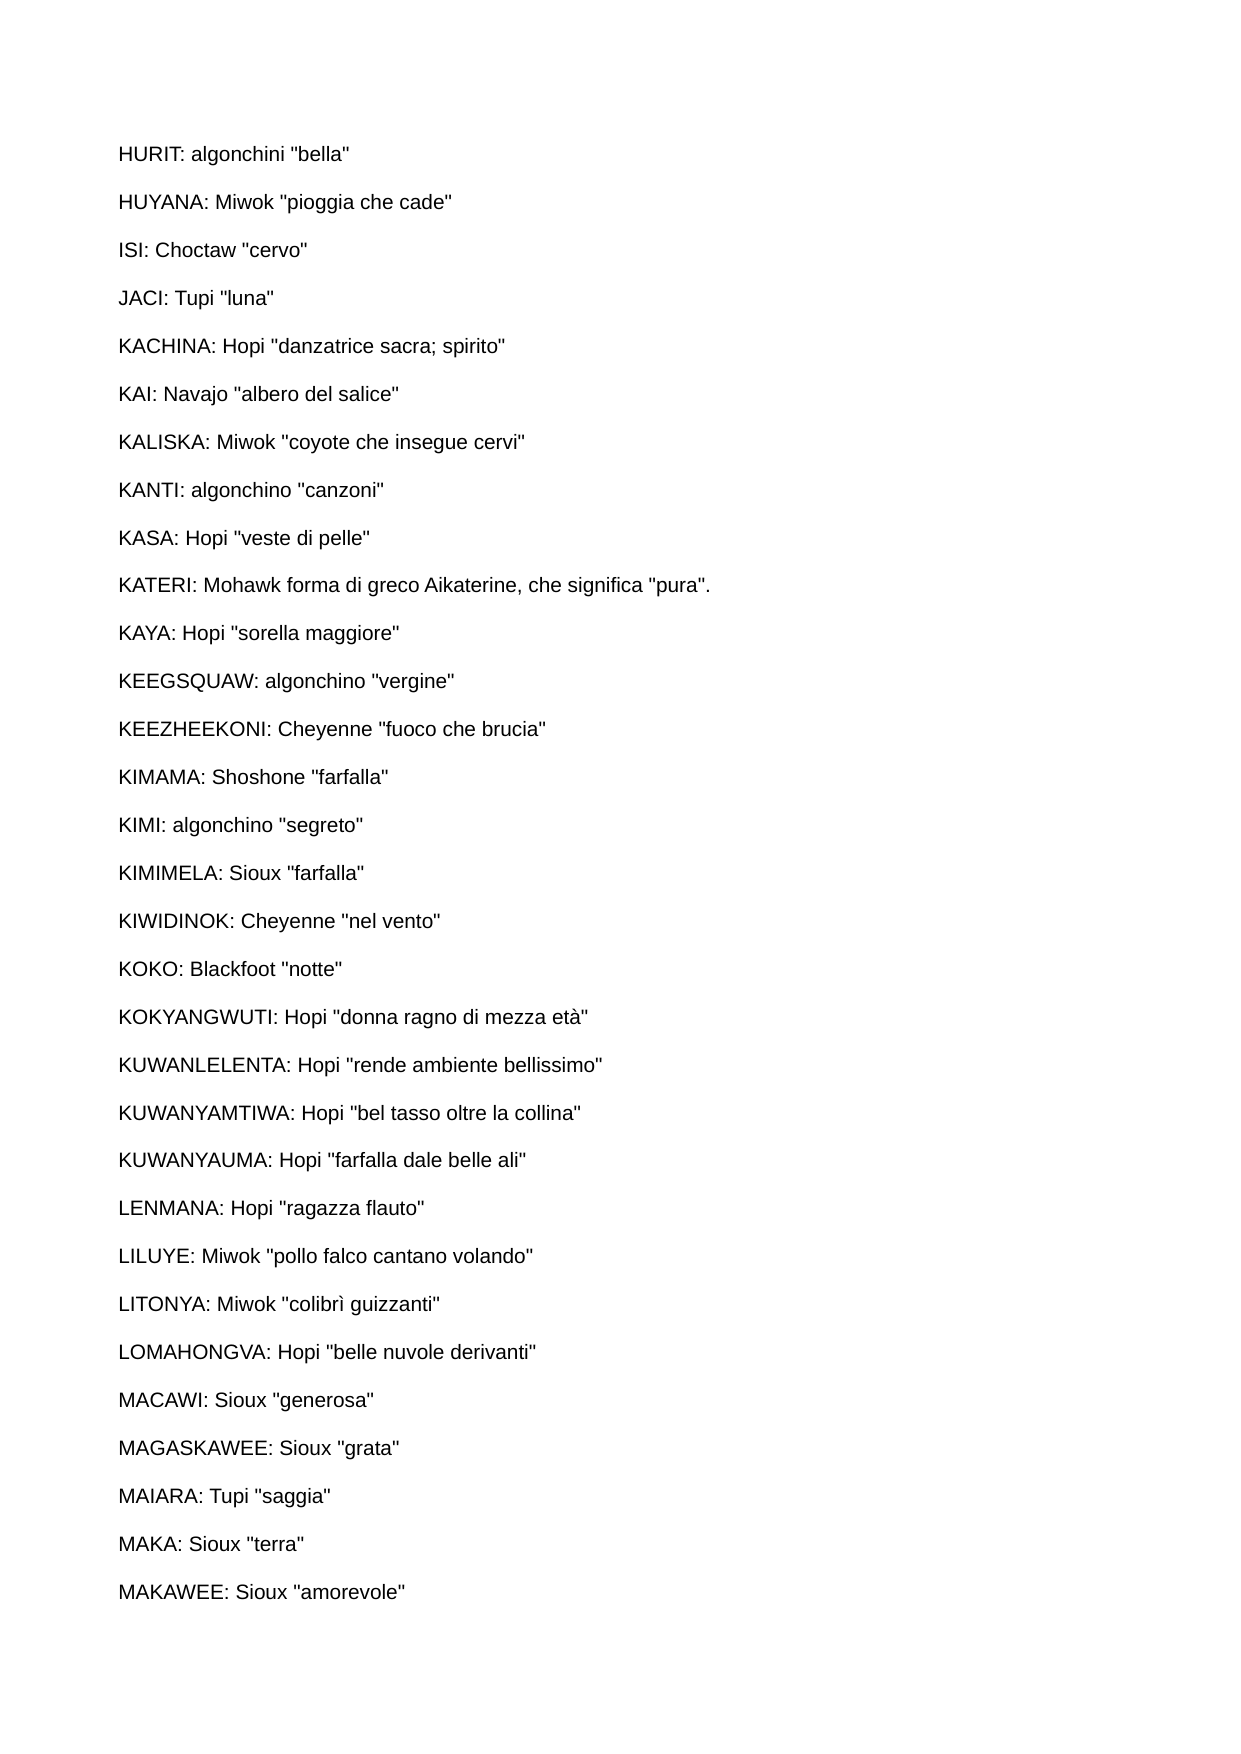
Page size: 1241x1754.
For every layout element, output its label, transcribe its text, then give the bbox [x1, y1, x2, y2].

text MAKAWEE: Sioux "amorevole" [118, 1579, 1122, 1603]
text LILUYE: Miwok "pollo falco cantano volando" [118, 1244, 1122, 1268]
text KOKO: Blackfoot "notte" [118, 957, 1122, 981]
text KALISKA: Miwok "coyote che insegue cervi" [118, 429, 1122, 453]
text KEEZHEEKONI: Cheyenne "fuoco che brucia" [118, 717, 1122, 741]
text KUWANYAMTIWA: Hopi "bel tasso oltre la collina" [118, 1100, 1122, 1124]
text MACAWI: Sioux "generosa" [118, 1388, 1122, 1412]
text JACI: Tupi "luna" [118, 286, 1122, 310]
text LENMANA: Hopi "ragazza flauto" [118, 1196, 1122, 1220]
text KATERI: Mohawk forma di greco Aikaterine, che significa "pura". [118, 573, 1122, 597]
text KAYA: Hopi "sorella maggiore" [118, 621, 1122, 645]
text KIWIDINOK: Cheyenne "nel vento" [118, 909, 1122, 933]
text MAIARA: Tupi "saggia" [118, 1484, 1122, 1508]
text KUWANYAUMA: Hopi "farfalla dale belle ali" [118, 1148, 1122, 1172]
text LOMAHONGVA: Hopi "belle nuvole derivanti" [118, 1340, 1122, 1364]
text KIMI: algonchino "segreto" [118, 813, 1122, 837]
text KAI: Navajo "albero del salice" [118, 382, 1122, 406]
text KIMIMELA: Sioux "farfalla" [118, 861, 1122, 885]
text MAKA: Sioux "terra" [118, 1532, 1122, 1556]
text HUYANA: Miwok "pioggia che cade" [118, 190, 1122, 214]
text KASA: Hopi "veste di pelle" [118, 525, 1122, 549]
text MAGASKAWEE: Sioux "grata" [118, 1436, 1122, 1460]
text KACHINA: Hopi "danzatrice sacra; spirito" [118, 334, 1122, 358]
text ISI: Choctaw "cervo" [118, 238, 1122, 262]
text KUWANLELENTA: Hopi "rende ambiente bellissimo" [118, 1052, 1122, 1076]
text LITONYA: Miwok "colibrì guizzanti" [118, 1292, 1122, 1316]
text HURIT: algonchini "bella" [118, 142, 1122, 166]
text KANTI: algonchino "canzoni" [118, 477, 1122, 501]
text KEEGSQUAW: algonchino "vergine" [118, 669, 1122, 693]
text KIMAMA: Shoshone "farfalla" [118, 765, 1122, 789]
text KOKYANGWUTI: Hopi "donna ragno di mezza età" [118, 1004, 1122, 1028]
